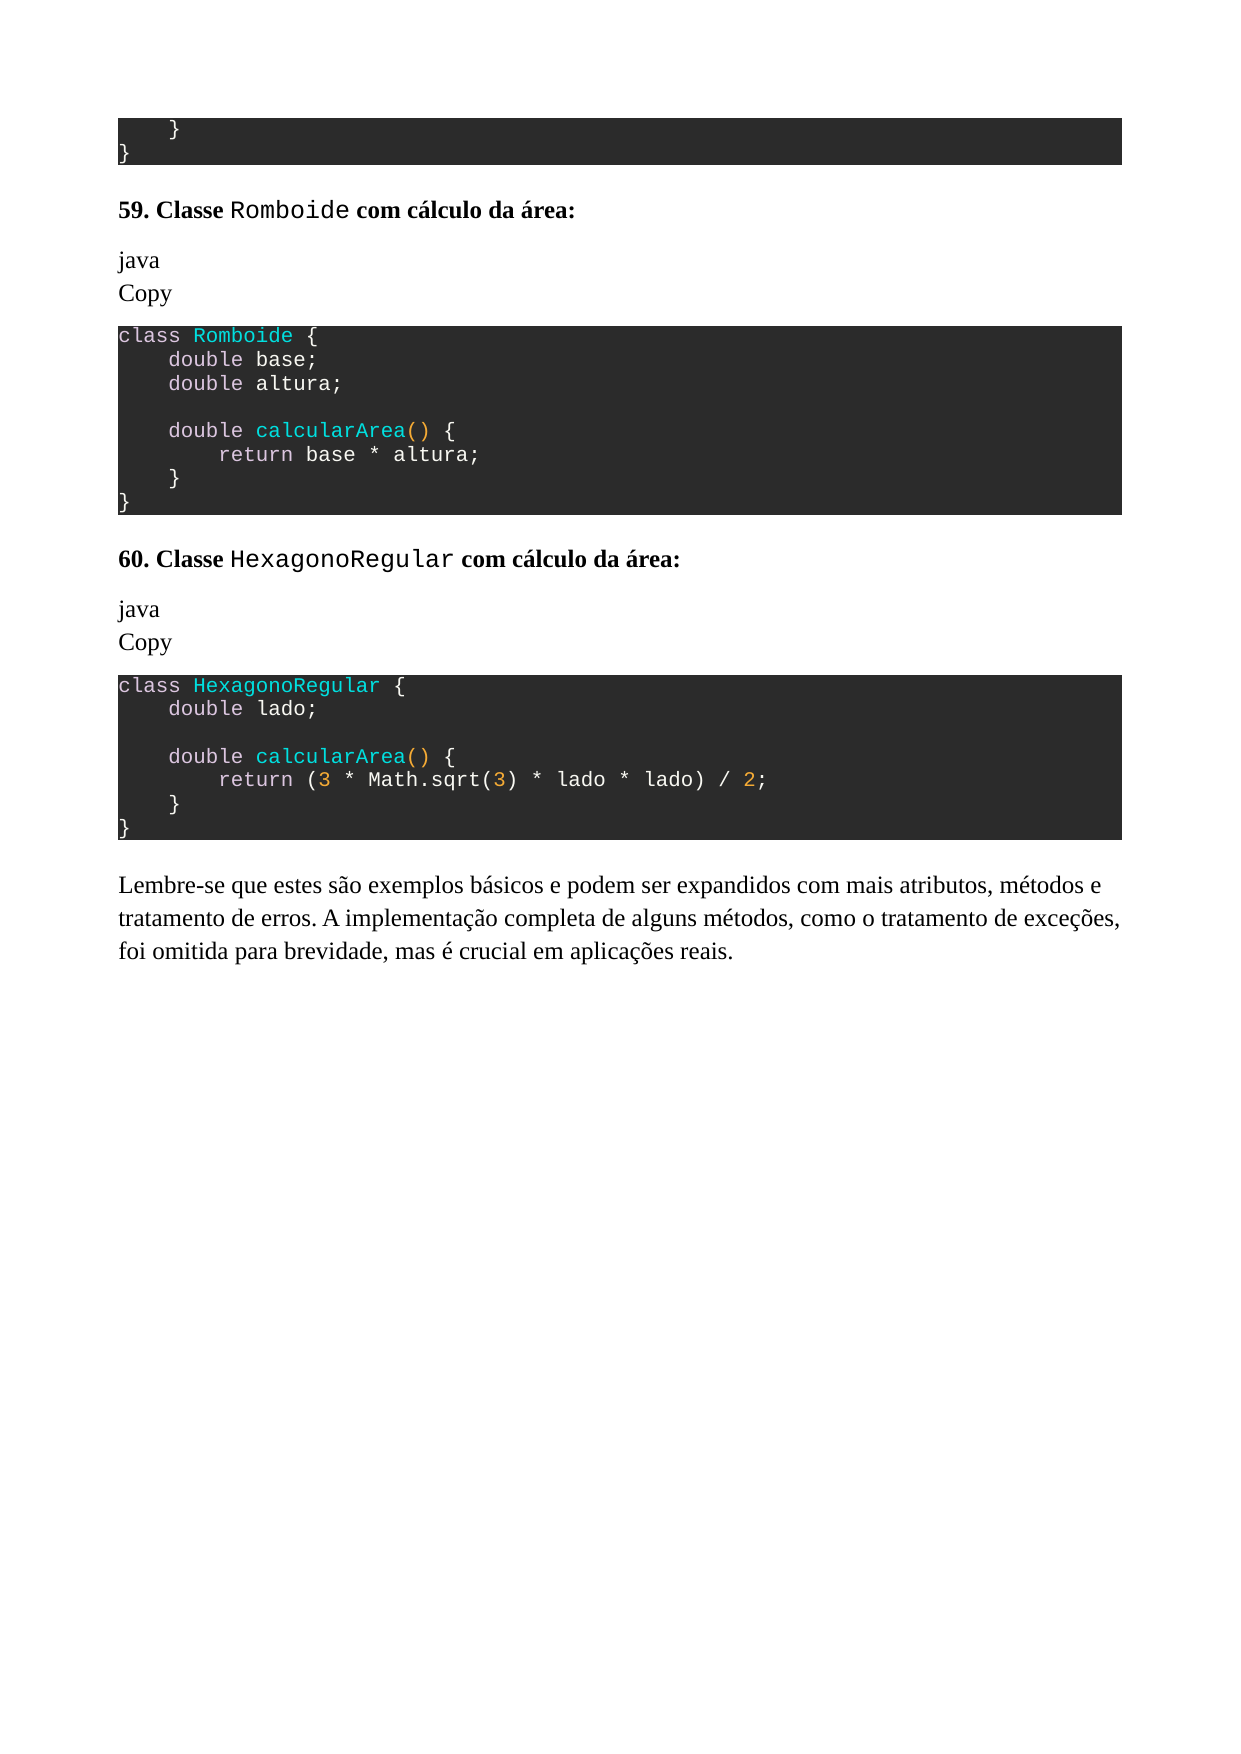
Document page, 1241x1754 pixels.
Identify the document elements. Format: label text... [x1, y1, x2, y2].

text } [118, 118, 1122, 142]
text double base; [118, 349, 1122, 373]
text double lado; [118, 698, 1122, 722]
text } [118, 793, 1122, 817]
text } [118, 142, 1122, 165]
text return base * altura; [118, 444, 1122, 467]
text Lembre-se que estes são exemplos básicos e podem ser expandidos com mais atributos, métodos e tratamento de erros. A implementação completa de alguns métodos, como o tratamento de exceções, foi omitida para brevidade, mas é crucial em aplicações reais. [118, 870, 1122, 964]
text Copy [118, 627, 1122, 656]
text 59. Classe Romboide com cálculo da área: [118, 195, 1122, 226]
text } [118, 491, 1122, 515]
text 60. Classe HexagonoRegular com cálculo da área: [118, 544, 1122, 575]
text Copy [118, 278, 1122, 307]
text double calcularArea() { [118, 420, 1122, 444]
text double altura; [118, 373, 1122, 396]
text } [118, 467, 1122, 491]
text java [118, 245, 1122, 274]
text class HexagonoRegular { [118, 675, 1122, 698]
text } [118, 817, 1122, 840]
text double calcularArea() { [118, 746, 1122, 769]
text return (3 * Math.sqrt(3) * lado * lado) / 2; [118, 769, 1122, 793]
text class Romboide { [118, 326, 1122, 349]
text java [118, 594, 1122, 623]
